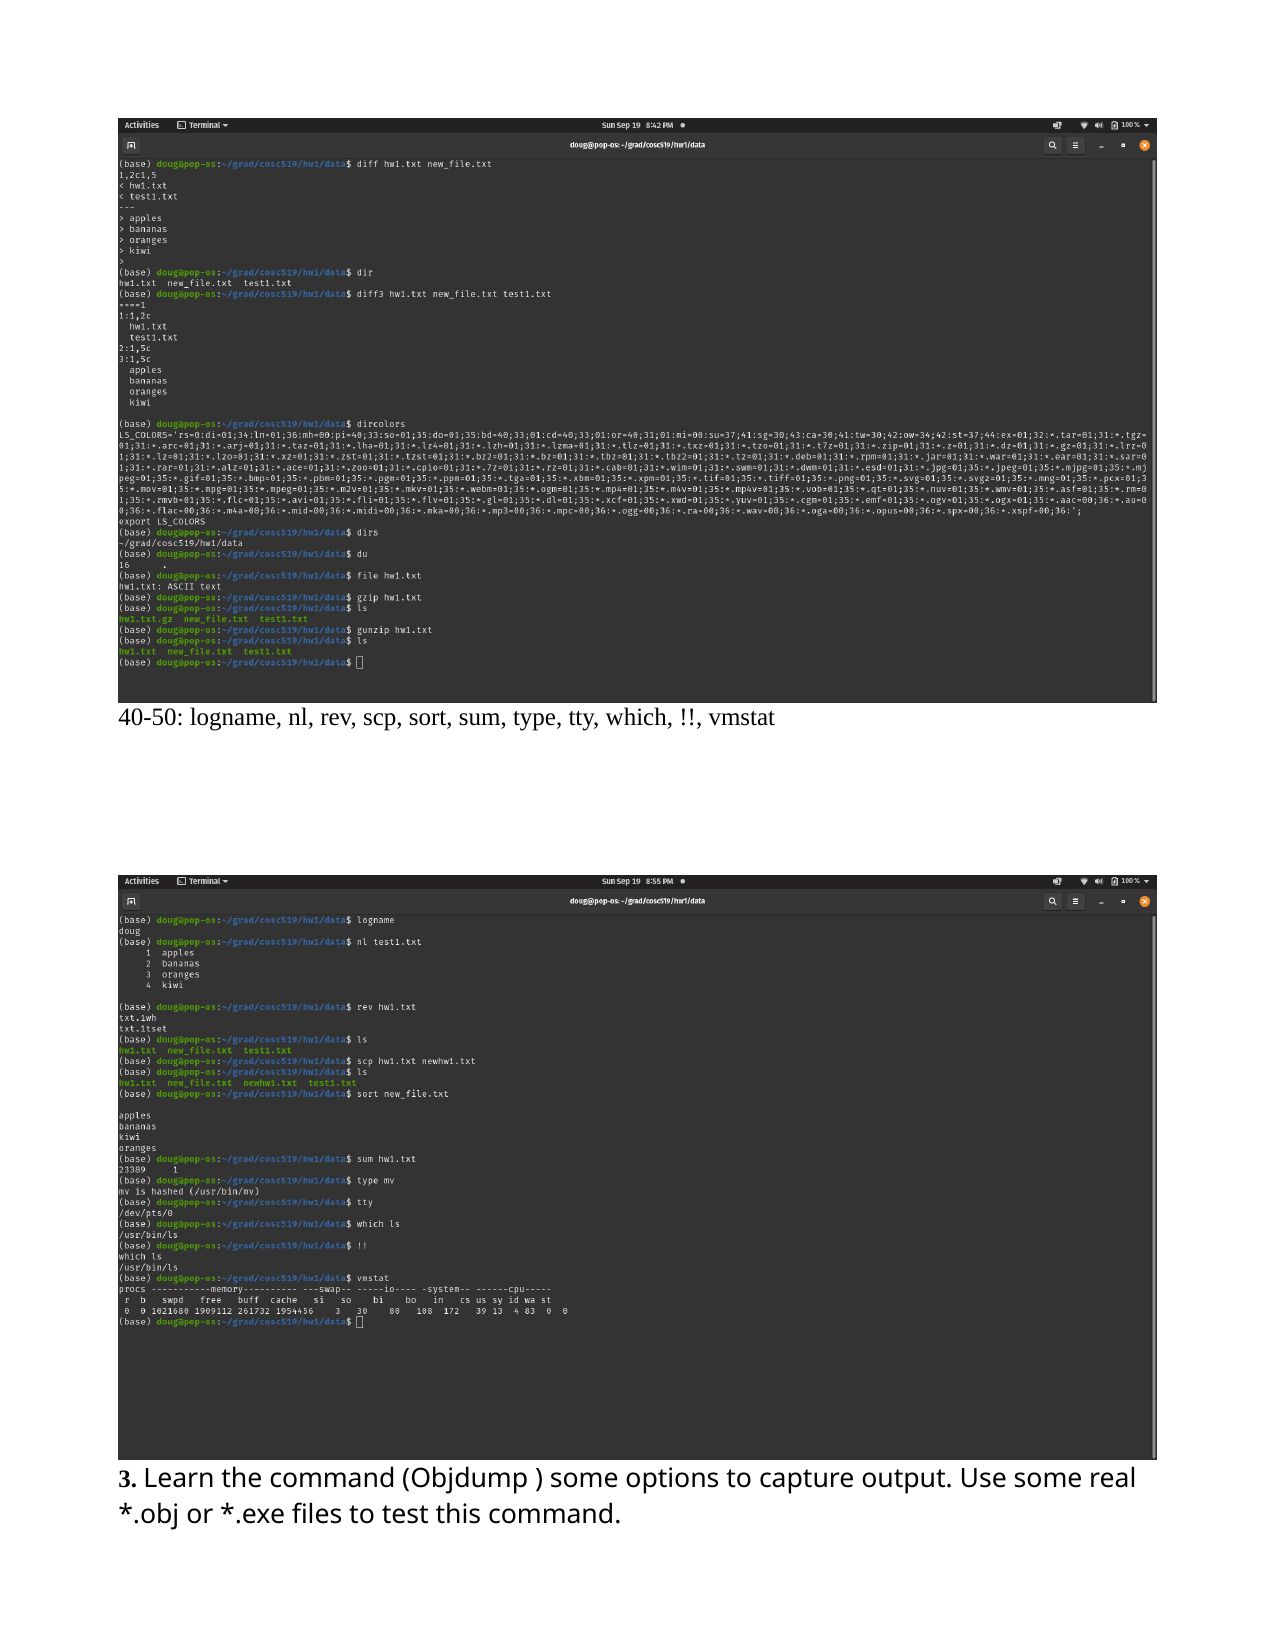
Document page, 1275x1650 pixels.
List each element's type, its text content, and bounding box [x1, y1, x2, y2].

picture [118, 118, 1157, 703]
text 3. Learn the command (Objdump ) some options to capture output. Use some real *.obj or *.exe files to test this command. [118, 1460, 1157, 1531]
picture [118, 875, 1157, 1460]
text 40-50: logname, nl, rev, scp, sort, sum, type, tty, which, !!, vmstat [118, 703, 1157, 731]
